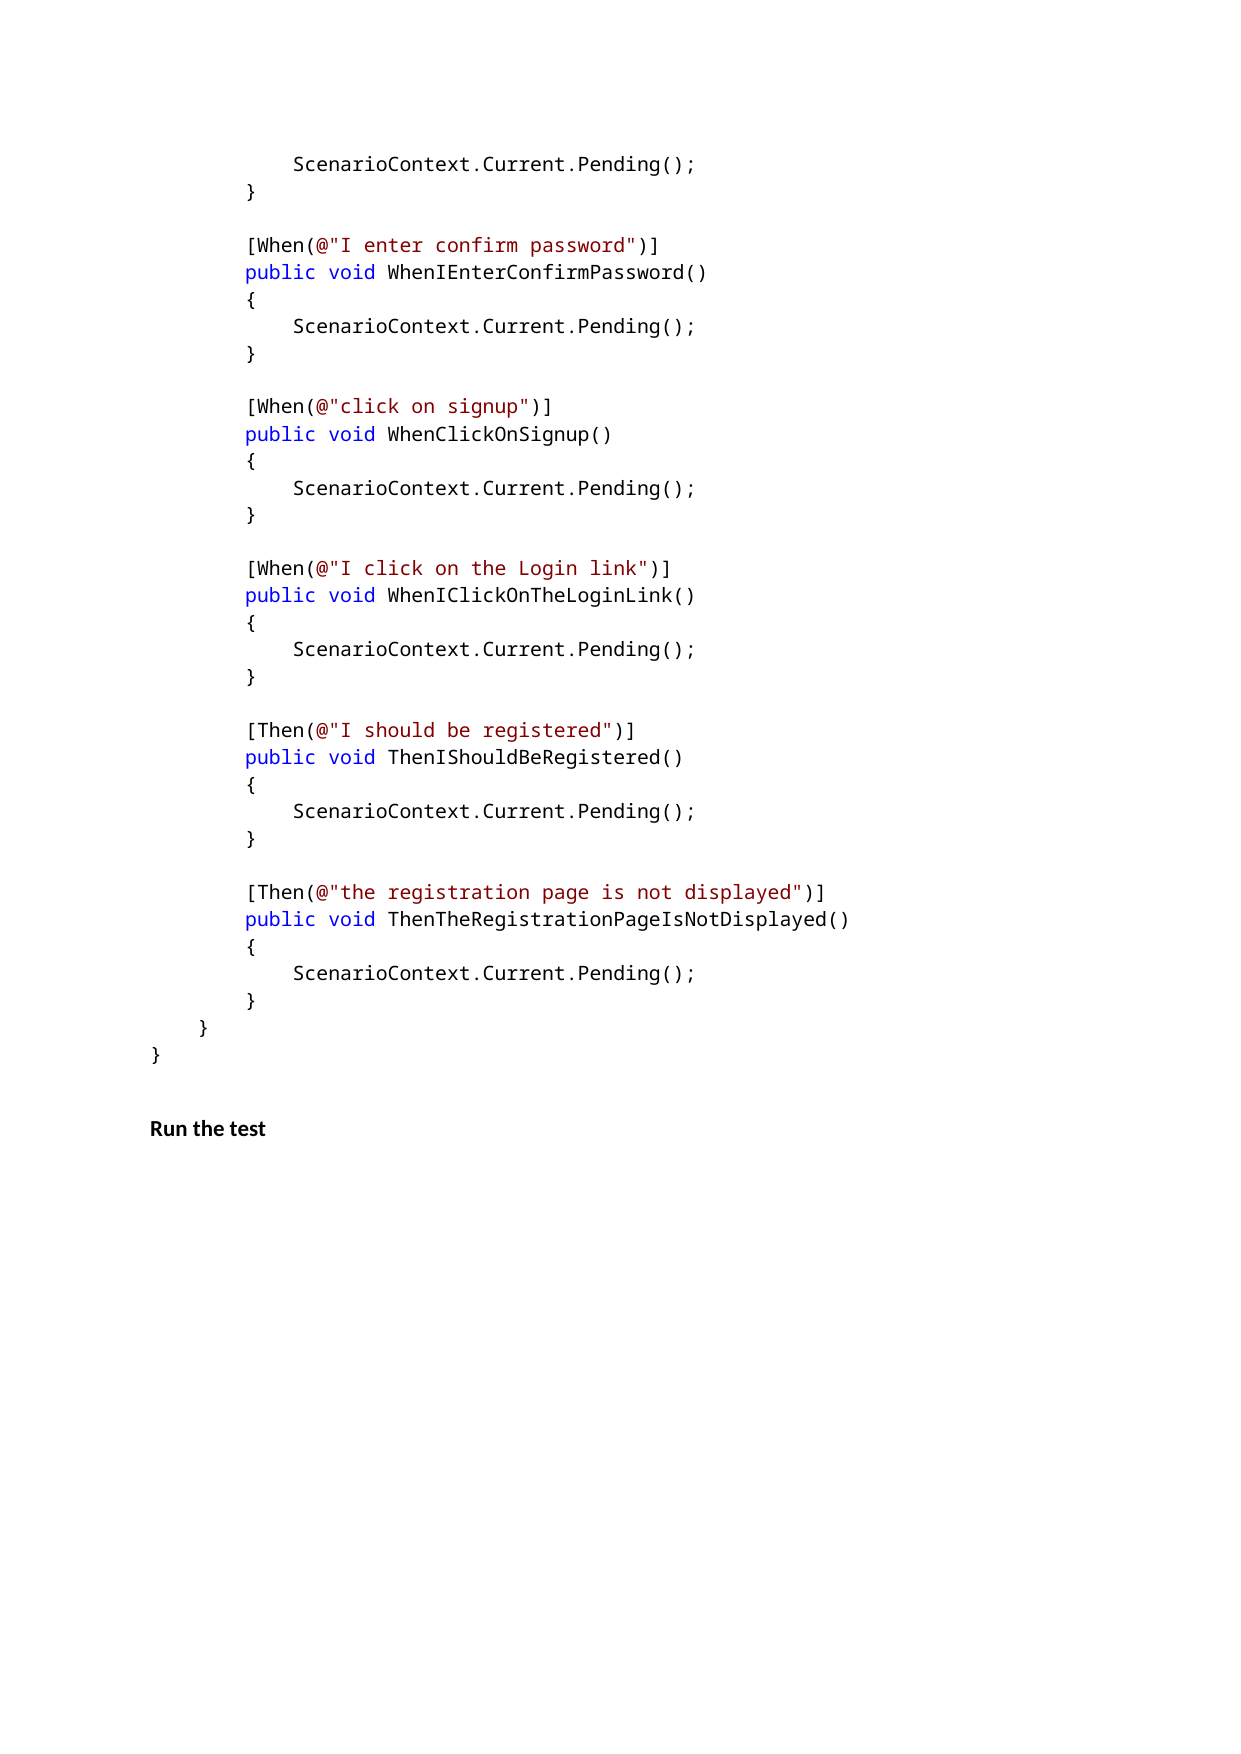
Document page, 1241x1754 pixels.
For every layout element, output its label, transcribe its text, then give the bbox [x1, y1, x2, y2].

text public void ThenTheRegistrationPageIsNotDisplayed() [150, 905, 1090, 932]
text ScenarioContext.Current.Pending(); [150, 797, 1090, 824]
text Run the test [150, 1114, 1090, 1142]
text [When(@"I enter confirm password")] [150, 231, 1090, 258]
text ScenarioContext.Current.Pending(); [150, 150, 1090, 177]
text ScenarioContext.Current.Pending(); [150, 636, 1090, 663]
text public void ThenIShouldBeRegistered() [150, 743, 1090, 771]
text } [150, 1013, 1090, 1040]
text } [150, 501, 1090, 528]
text } [150, 339, 1090, 366]
text } [150, 663, 1090, 689]
text { [150, 285, 1090, 312]
text } [150, 986, 1090, 1013]
text [Then(@"the registration page is not displayed")] [150, 878, 1090, 905]
text { [150, 609, 1090, 636]
text } [150, 1040, 1090, 1067]
text { [150, 771, 1090, 797]
text [When(@"click on signup")] [150, 393, 1090, 420]
text public void WhenIEnterConfirmPassword() [150, 258, 1090, 285]
text [When(@"I click on the Login link")] [150, 555, 1090, 582]
text } [150, 824, 1090, 851]
text public void WhenIClickOnTheLoginLink() [150, 582, 1090, 609]
text ScenarioContext.Current.Pending(); [150, 312, 1090, 339]
text { [150, 447, 1090, 474]
text { [150, 932, 1090, 959]
text ScenarioContext.Current.Pending(); [150, 959, 1090, 986]
text ScenarioContext.Current.Pending(); [150, 474, 1090, 501]
text public void WhenClickOnSignup() [150, 420, 1090, 447]
text [Then(@"I should be registered")] [150, 717, 1090, 743]
text } [150, 177, 1090, 204]
